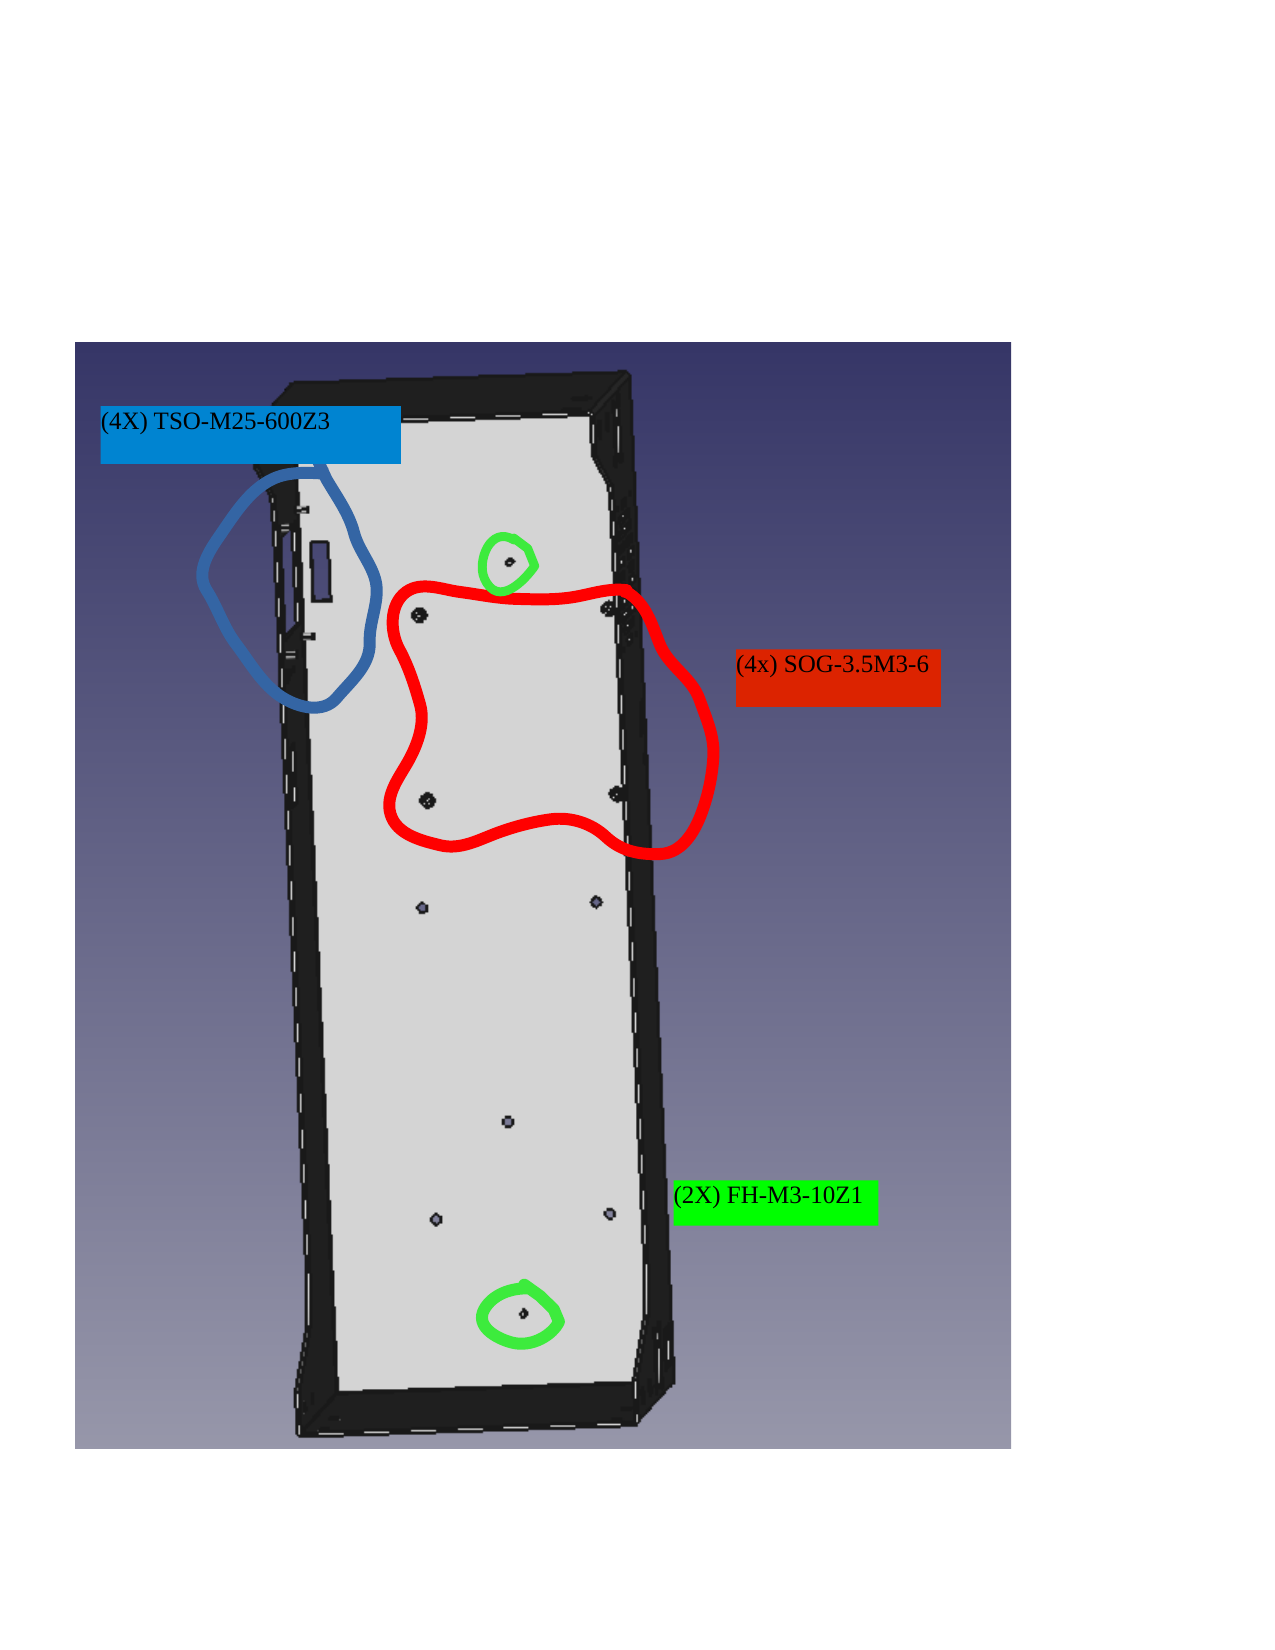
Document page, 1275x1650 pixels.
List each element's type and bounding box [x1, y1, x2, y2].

picture [75, 342, 1012, 1449]
